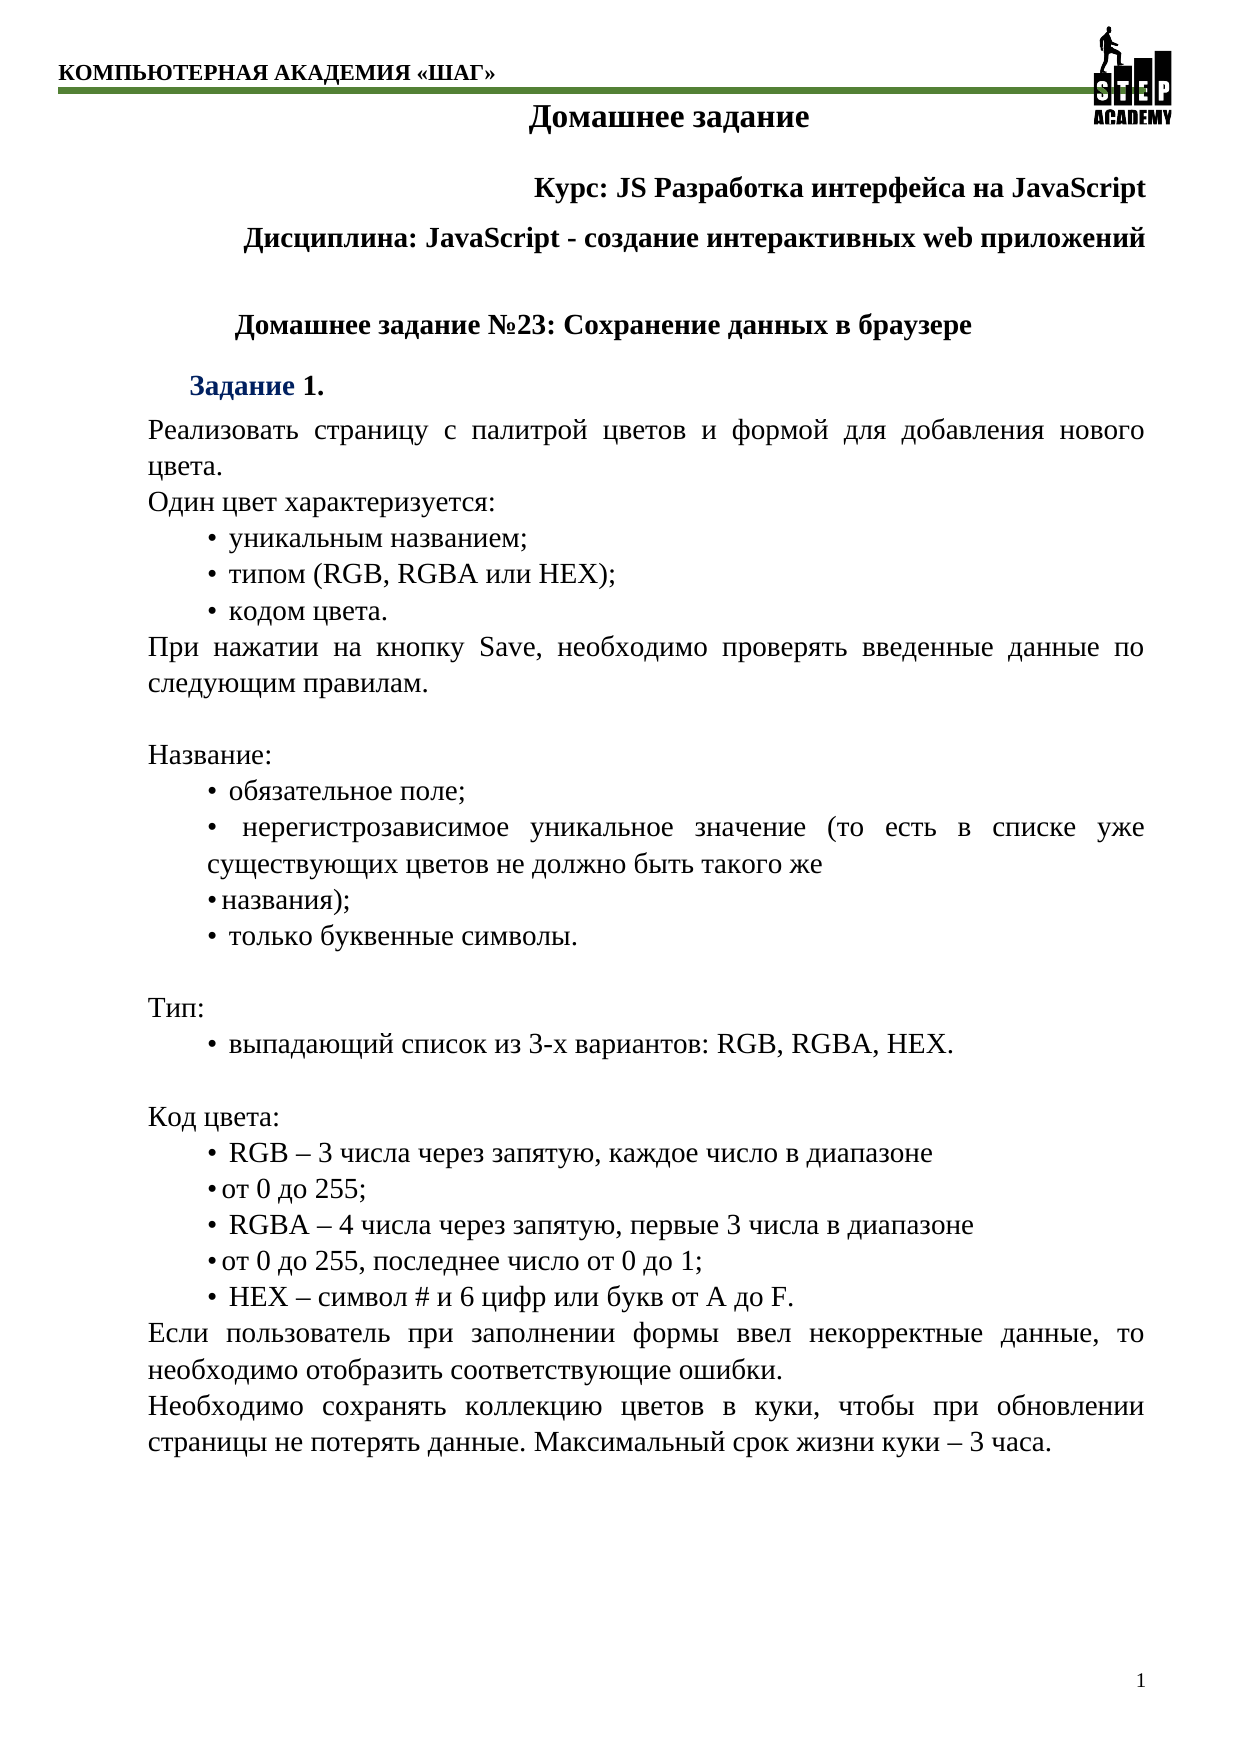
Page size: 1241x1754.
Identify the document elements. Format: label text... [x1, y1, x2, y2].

text • RGBA – 4 числа через запятую, первые 3 числа в диапазоне [207, 1207, 1146, 1241]
text • от 0 до 255, последнее число от 0 до 1; [207, 1243, 1146, 1277]
subtitle Домашнее задание №23: Сохранение данных в браузере [193, 307, 1151, 341]
text При нажатии на кнопку Save, необходимо проверять введенные данные по следующим правилам. [148, 629, 1146, 698]
text Задание 1. [189, 368, 1146, 402]
text Название: [148, 737, 1146, 771]
picture [1135, 26, 1173, 127]
text • уникальным названием; [207, 520, 1146, 554]
text Дисциплина: JavaScript - создание интерактивных web приложений [192, 221, 1146, 254]
text Курс: JS Разработка интерфейса на JavaScript [236, 170, 1146, 204]
text Необходимо сохранять коллекцию цветов в куки, чтобы при обновлении страницы не потерять данные. Максимальный срок жизни куки – 3 часа. [148, 1388, 1146, 1458]
text • нерегистрозависимое уникальное значение (то есть в списке уже существующих цветов не должно быть такого же [207, 809, 1146, 879]
text • только буквенные символы. [207, 918, 1146, 952]
text • обязательное поле; [207, 773, 1146, 807]
text Один цвет характеризуется: [148, 484, 1146, 518]
text Реализовать страницу с палитрой цветов и формой для добавления нового цвета. [148, 412, 1146, 482]
text • выпадающий список из 3-х вариантов: RGB, RGBA, HEX. [207, 1026, 1146, 1060]
text • HEX – символ # и 6 цифр или букв от A до F. [207, 1279, 1146, 1313]
text • типом (RGB, RGBA или HEX); [207, 557, 1146, 590]
text Код цвета: [148, 1099, 1146, 1132]
text • названия); [207, 882, 1146, 915]
text • от 0 до 255; [207, 1171, 1146, 1204]
text Тип: [148, 990, 1146, 1024]
text • RGB – 3 числа через запятую, каждое число в диапазоне [207, 1135, 1146, 1168]
text Если пользователь при заполнении формы ввел некорректные данные, то необходимо отобразить соответствующие ошибки. [148, 1316, 1146, 1385]
text • кодом цвета. [207, 593, 1146, 626]
